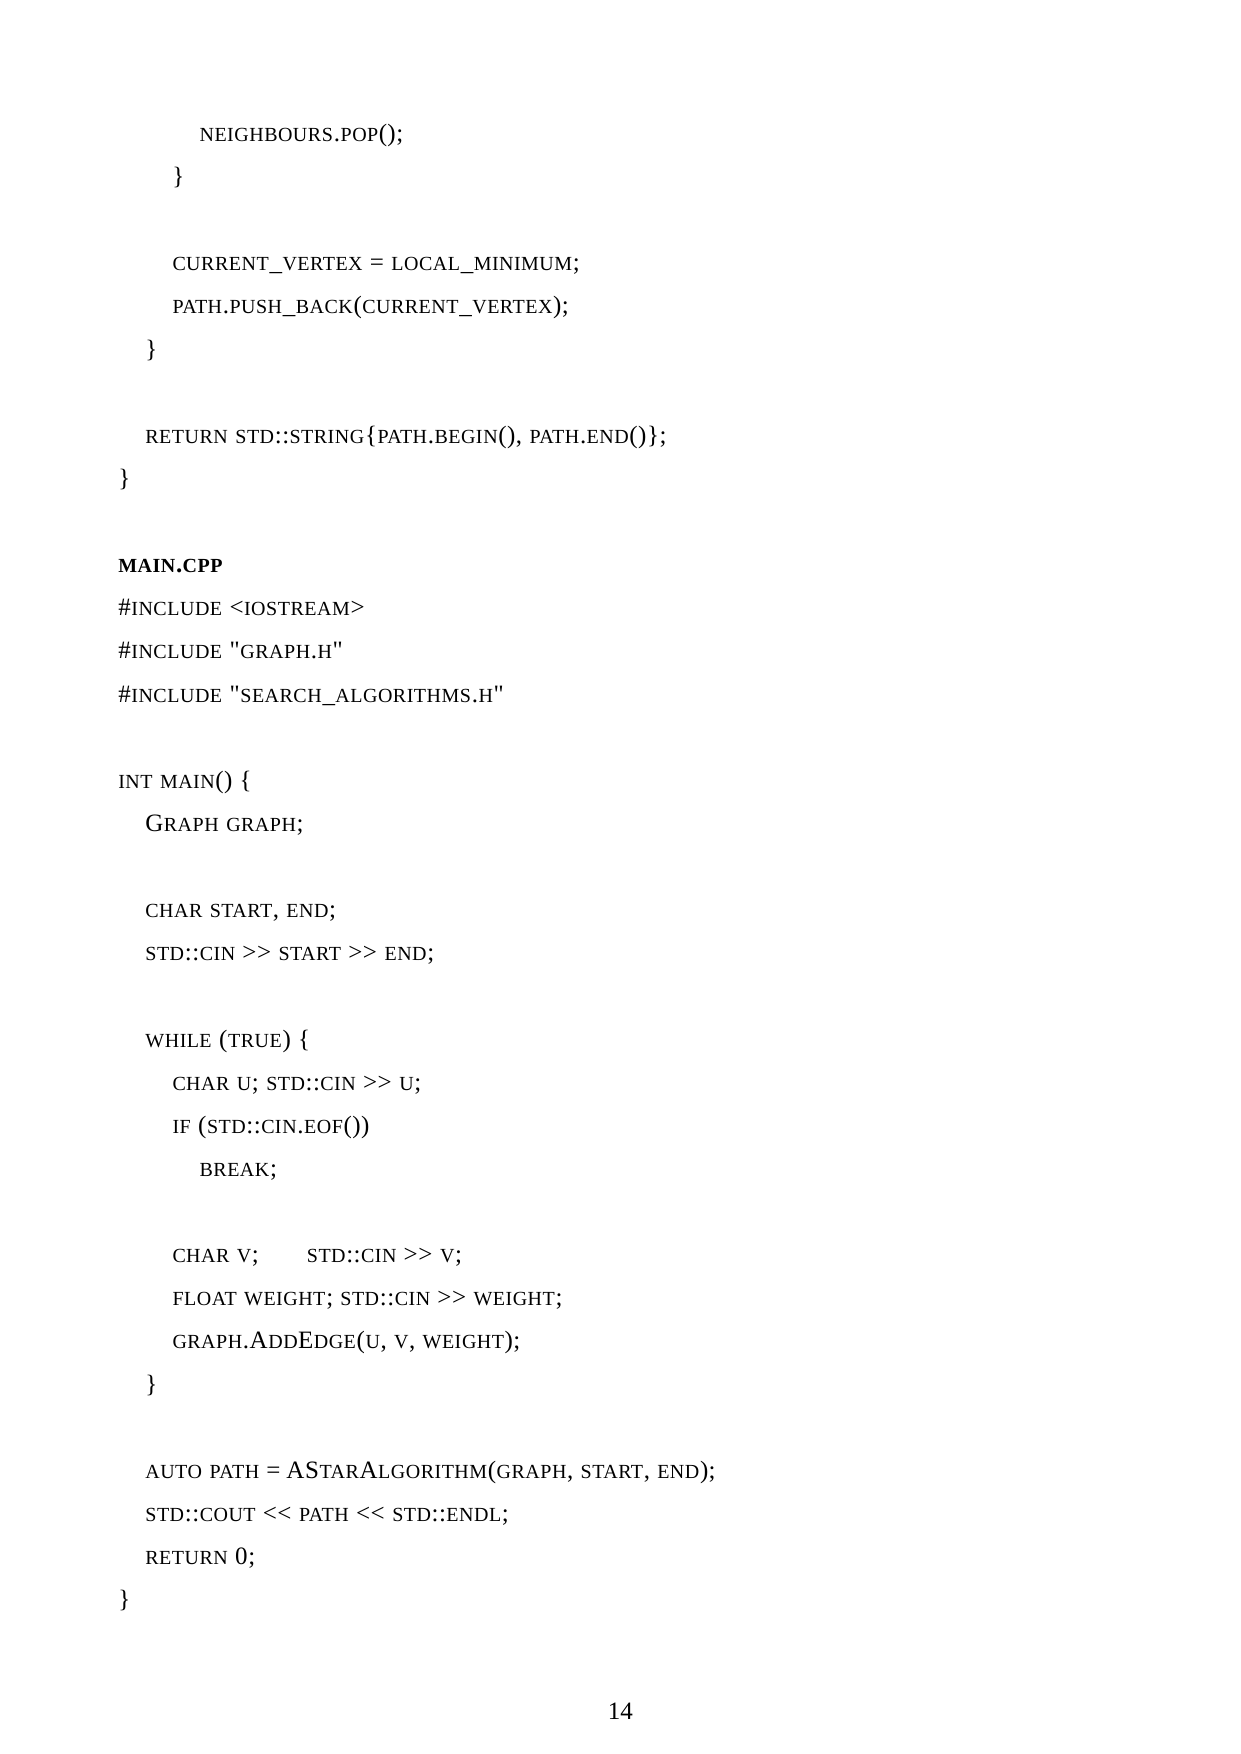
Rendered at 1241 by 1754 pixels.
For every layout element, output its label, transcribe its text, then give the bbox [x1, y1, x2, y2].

text float weight; std::cin >> weight; [118, 1282, 1122, 1311]
text main.cpp [118, 549, 1122, 578]
text return 0; [118, 1541, 1122, 1570]
text current_vertex = local_minimum; [118, 247, 1122, 276]
text std::cout << path << std::endl; [118, 1498, 1122, 1527]
text char start, end; [118, 894, 1122, 923]
text #include <iostream> [118, 592, 1122, 621]
text while (true) { [118, 1024, 1122, 1052]
text int main() { [118, 765, 1122, 794]
text Graph graph; [118, 808, 1122, 837]
text } [118, 1369, 1122, 1397]
text } [118, 1584, 1122, 1613]
text break; [118, 1153, 1122, 1182]
text } [118, 334, 1122, 362]
text path.push_back(current_vertex); [118, 291, 1122, 319]
text } [118, 161, 1122, 190]
text #include "graph.h" [118, 636, 1122, 664]
text return std::string{path.begin(), path.end()}; [118, 420, 1122, 449]
text auto path = AStarAlgorithm(graph, start, end); [118, 1455, 1122, 1484]
text std::cin >> start >> end; [118, 937, 1122, 966]
text char v; std::cin >> v; [118, 1239, 1122, 1268]
text if (std::cin.eof()) [118, 1110, 1122, 1139]
text graph.AddEdge(u, v, weight); [118, 1326, 1122, 1354]
text char u; std::cin >> u; [118, 1067, 1122, 1096]
text #include "search_algorithms.h" [118, 679, 1122, 707]
text } [118, 463, 1122, 492]
text neighbours.pop(); [118, 118, 1122, 147]
